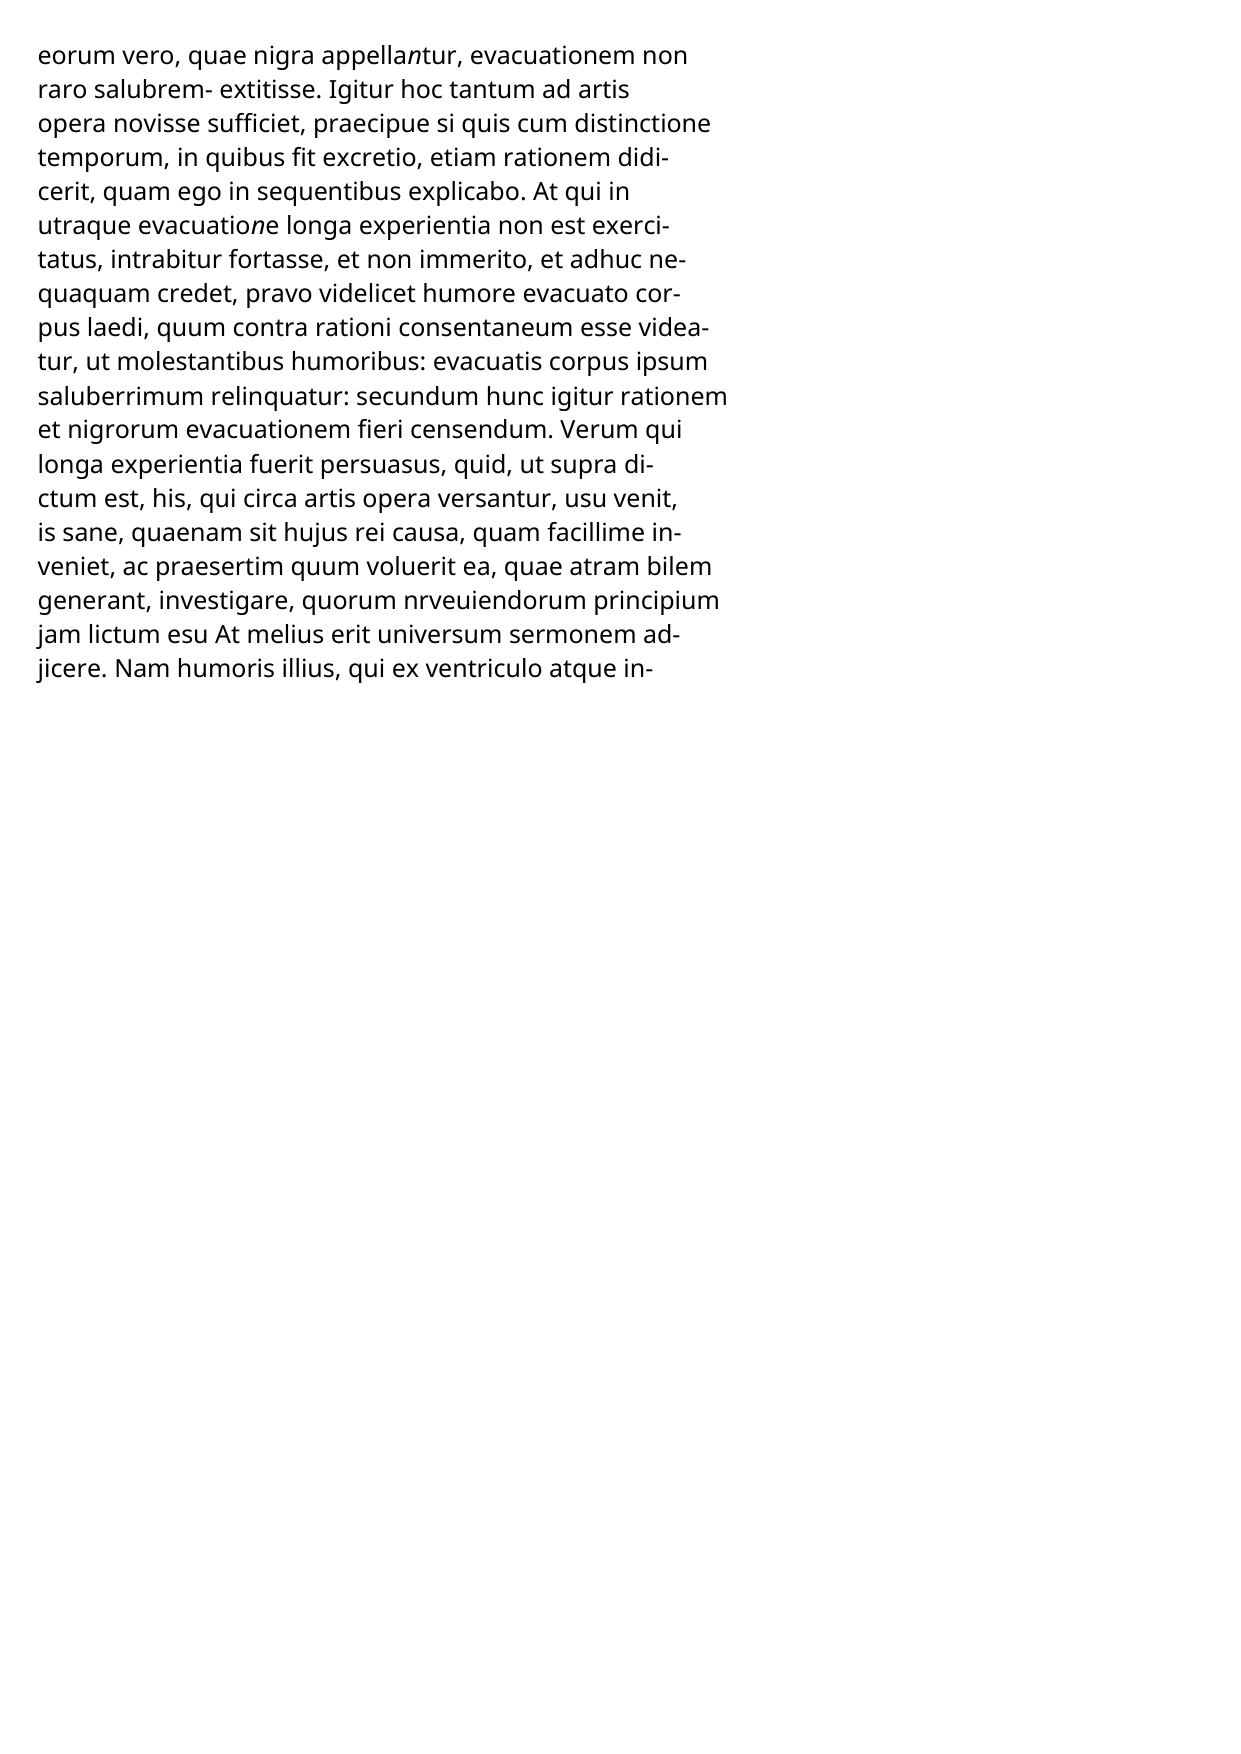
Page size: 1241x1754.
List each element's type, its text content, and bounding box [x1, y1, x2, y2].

text eorum vero, quae nigra appellantur, evacuationem non raro salubrem- extitisse. Igitur hoc tantum ad artis opera novisse sufficiet, praecipue si quis cum distinctione temporum, in quibus fit excretio, etiam rationem didi- cerit, quam ego in sequentibus explicabo. At qui in utraque evacuatione longa experientia non est exerci- tatus, intrabitur fortasse, et non immerito, et adhuc ne- quaquam credet, pravo videlicet humore evacuato cor- pus laedi, quum contra rationi consentaneum esse videa- tur, ut molestantibus humoribus: evacuatis corpus ipsum saluberrimum relinquatur: secundum hunc igitur rationem et nigrorum evacuationem fieri censendum. Verum qui longa experientia fuerit persuasus, quid, ut supra di- ctum est, his, qui circa artis opera versantur, usu venit, is sane, quaenam sit hujus rei causa, quam facillime in- veniet, ac praesertim quum voluerit ea, quae atram bilem generant, investigare, quorum nrveuiendorum principium jam lictum esu At melius erit universum sermonem ad- jicere. Nam humoris illius, qui ex ventriculo atque in- [37, 37, 1203, 685]
